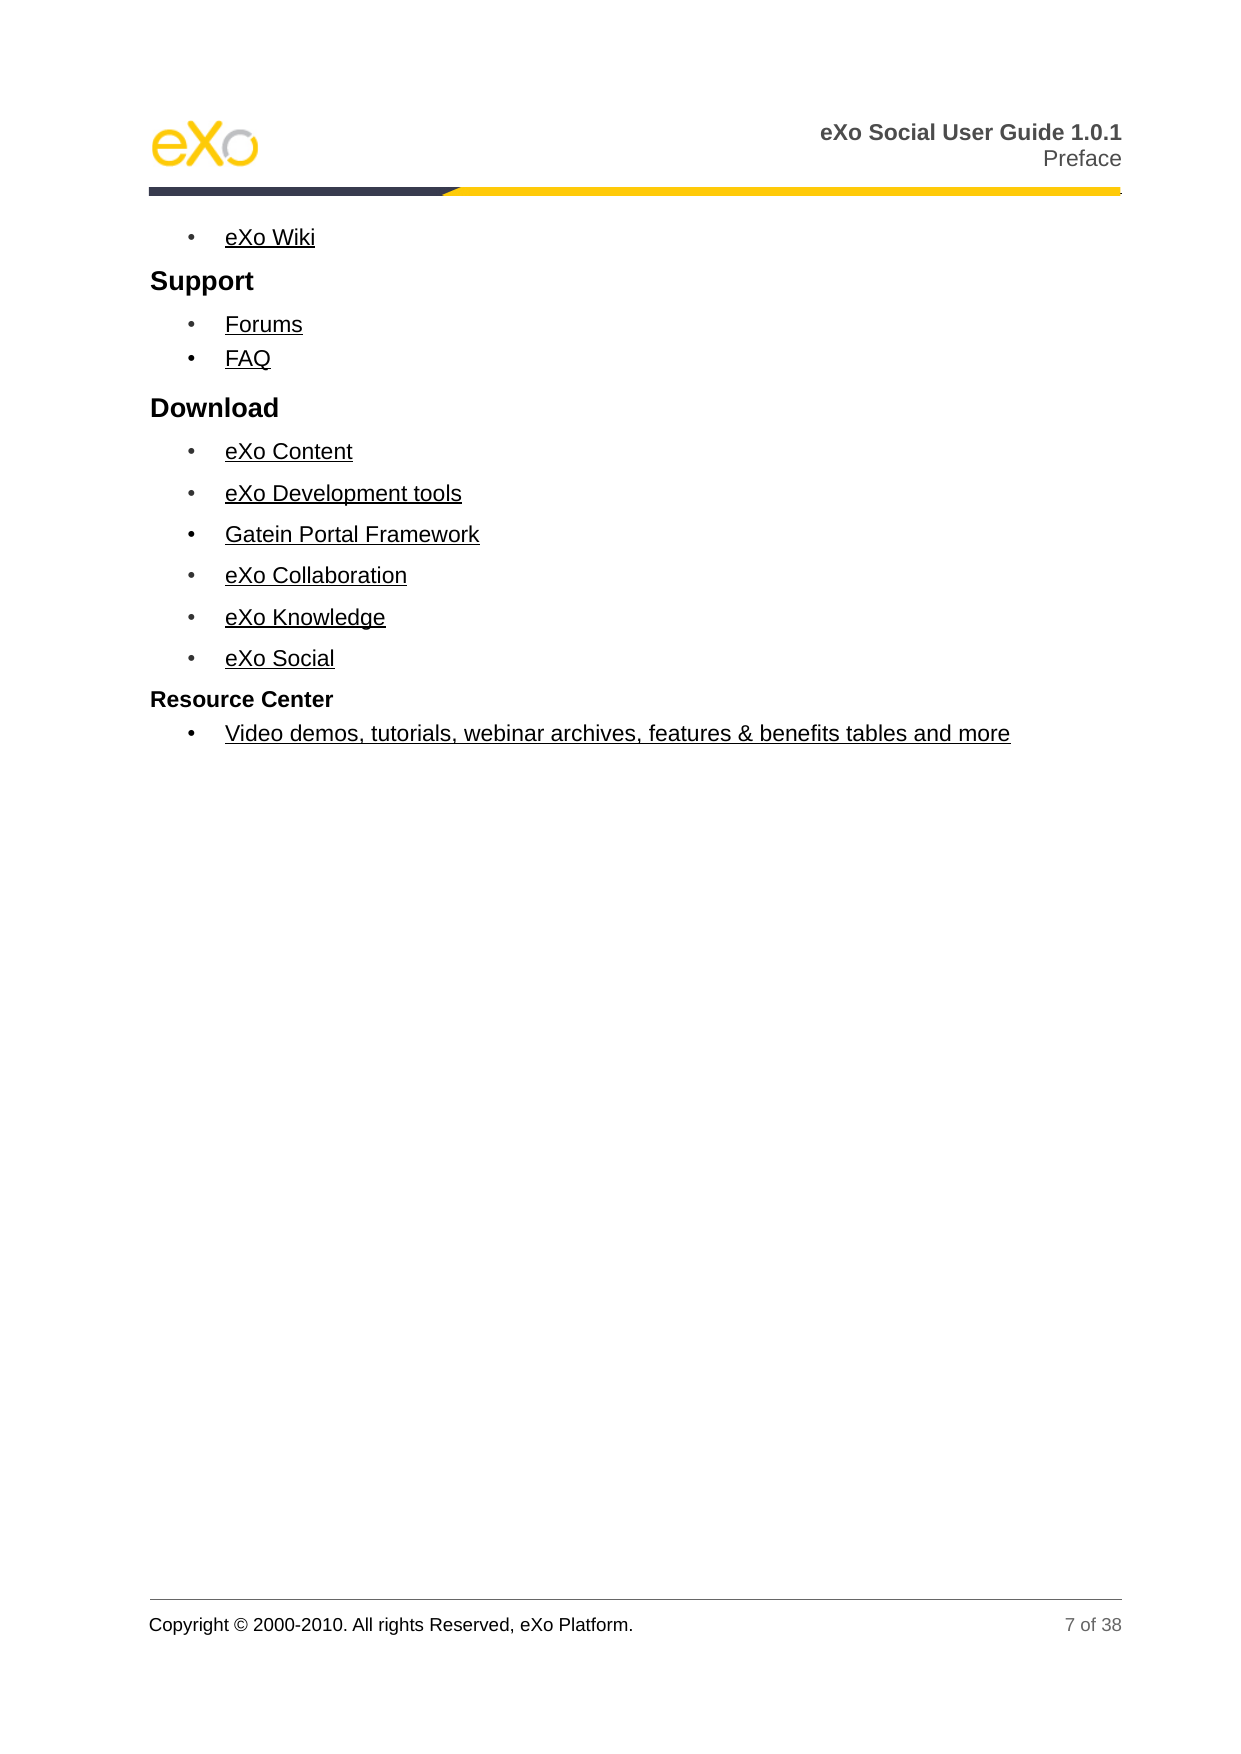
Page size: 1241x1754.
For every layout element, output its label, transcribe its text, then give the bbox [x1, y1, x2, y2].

list eXo Wiki [187, 223, 1122, 250]
text Download [150, 392, 1122, 423]
picture [152, 120, 259, 167]
list Forums [187, 311, 1122, 337]
list Resource Center [112, 686, 1122, 713]
list eXo Content [187, 438, 1122, 464]
list FAQ [187, 345, 1122, 371]
list eXo Collaboration [187, 562, 1122, 589]
list eXo Development tools [187, 479, 1122, 506]
list Video demos, tutorials, webinar archives, features & benefits tables and more [187, 720, 1122, 747]
list eXo Social [187, 645, 1122, 671]
list eXo Knowledge [187, 604, 1122, 630]
list Gatein Portal Framework [187, 521, 1122, 547]
picture [148, 187, 1121, 196]
text Support [150, 265, 1122, 296]
